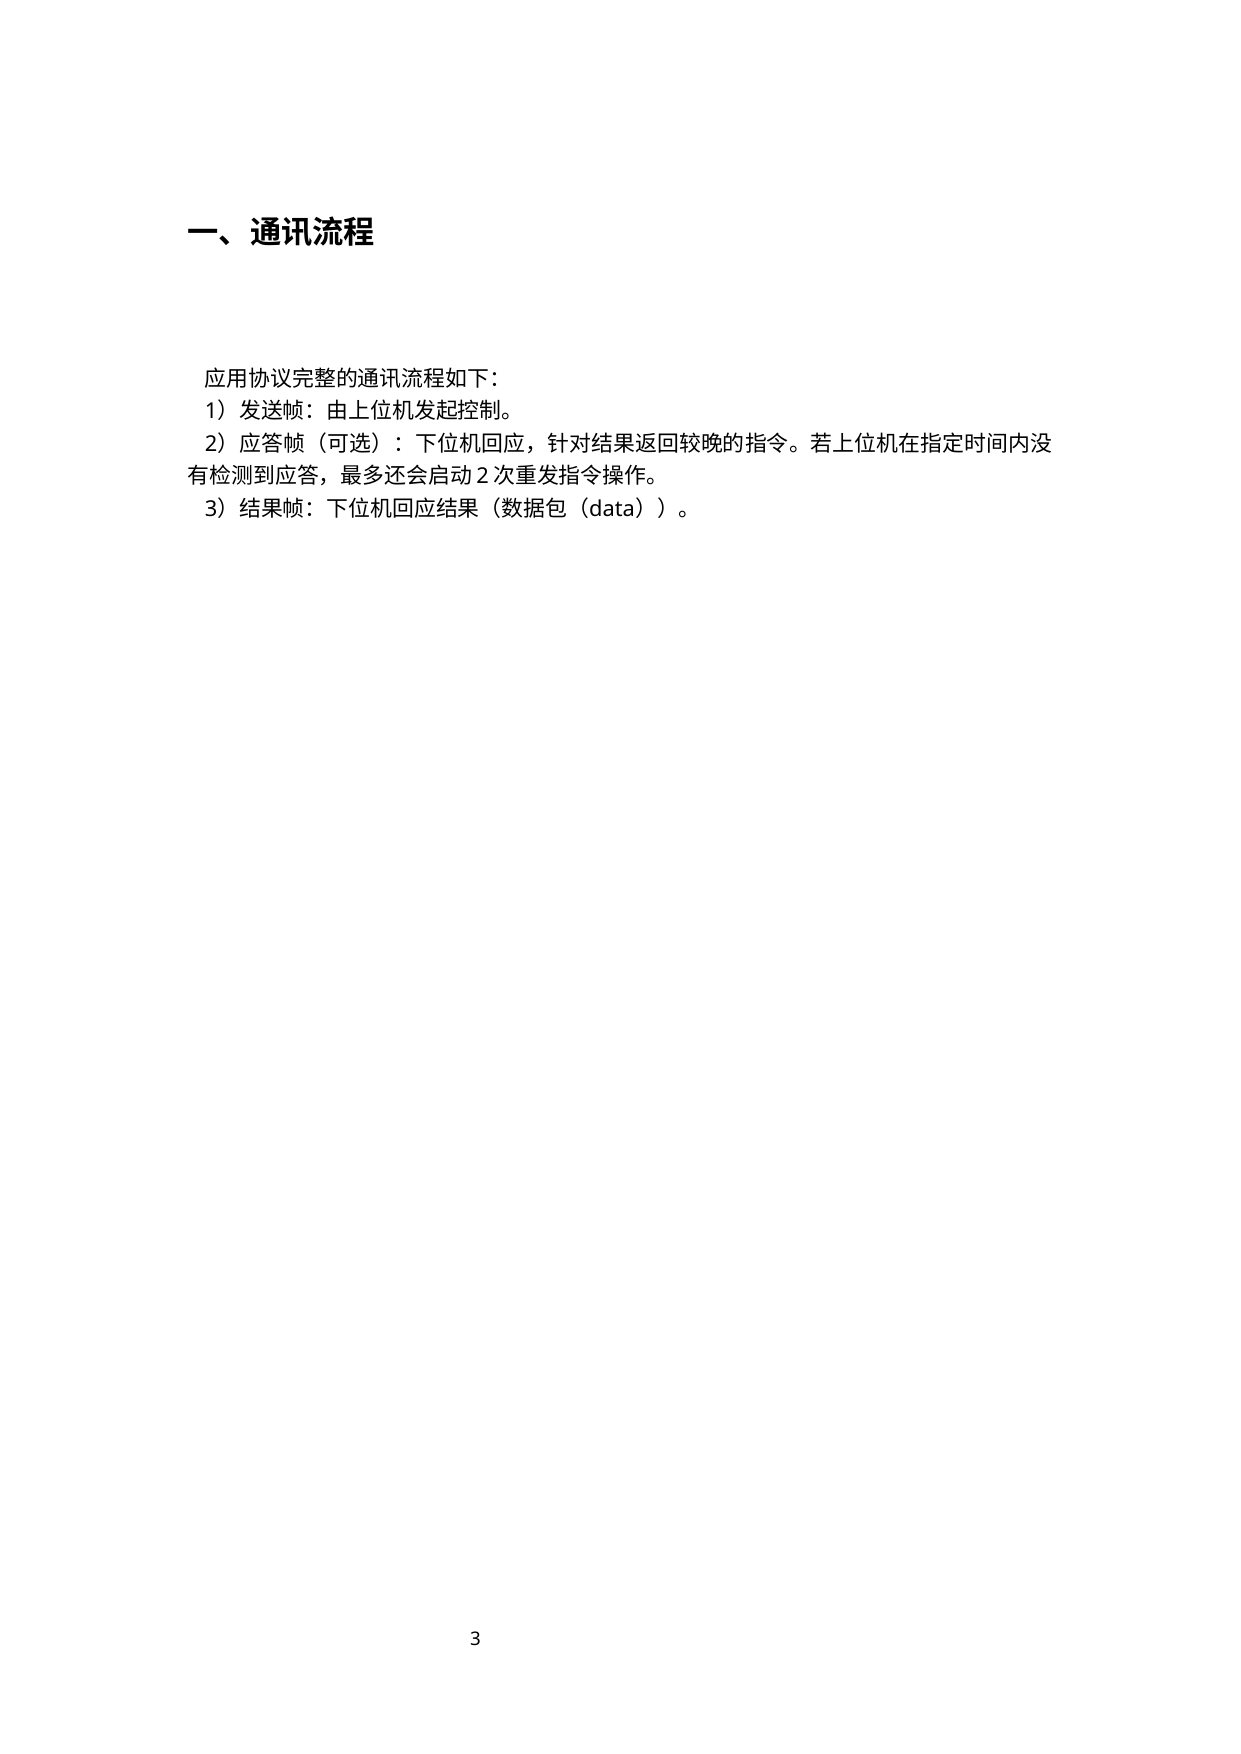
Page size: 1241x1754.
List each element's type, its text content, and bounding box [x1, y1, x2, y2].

text 1）发送帧：由上位机发起控制。 [187, 393, 1053, 425]
text 应用协议完整的通讯流程如下： [187, 360, 1053, 393]
text 2）应答帧（可选）：下位机回应，针对结果返回较晚的指令。若上位机在指定时间内没有检测到应答，最多还会启动2次重发指令操作。 [187, 425, 1053, 490]
text 3）结果帧：下位机回应结果（数据包（data））。 [187, 490, 1053, 523]
subtitle 一、通讯流程 [187, 197, 1053, 262]
